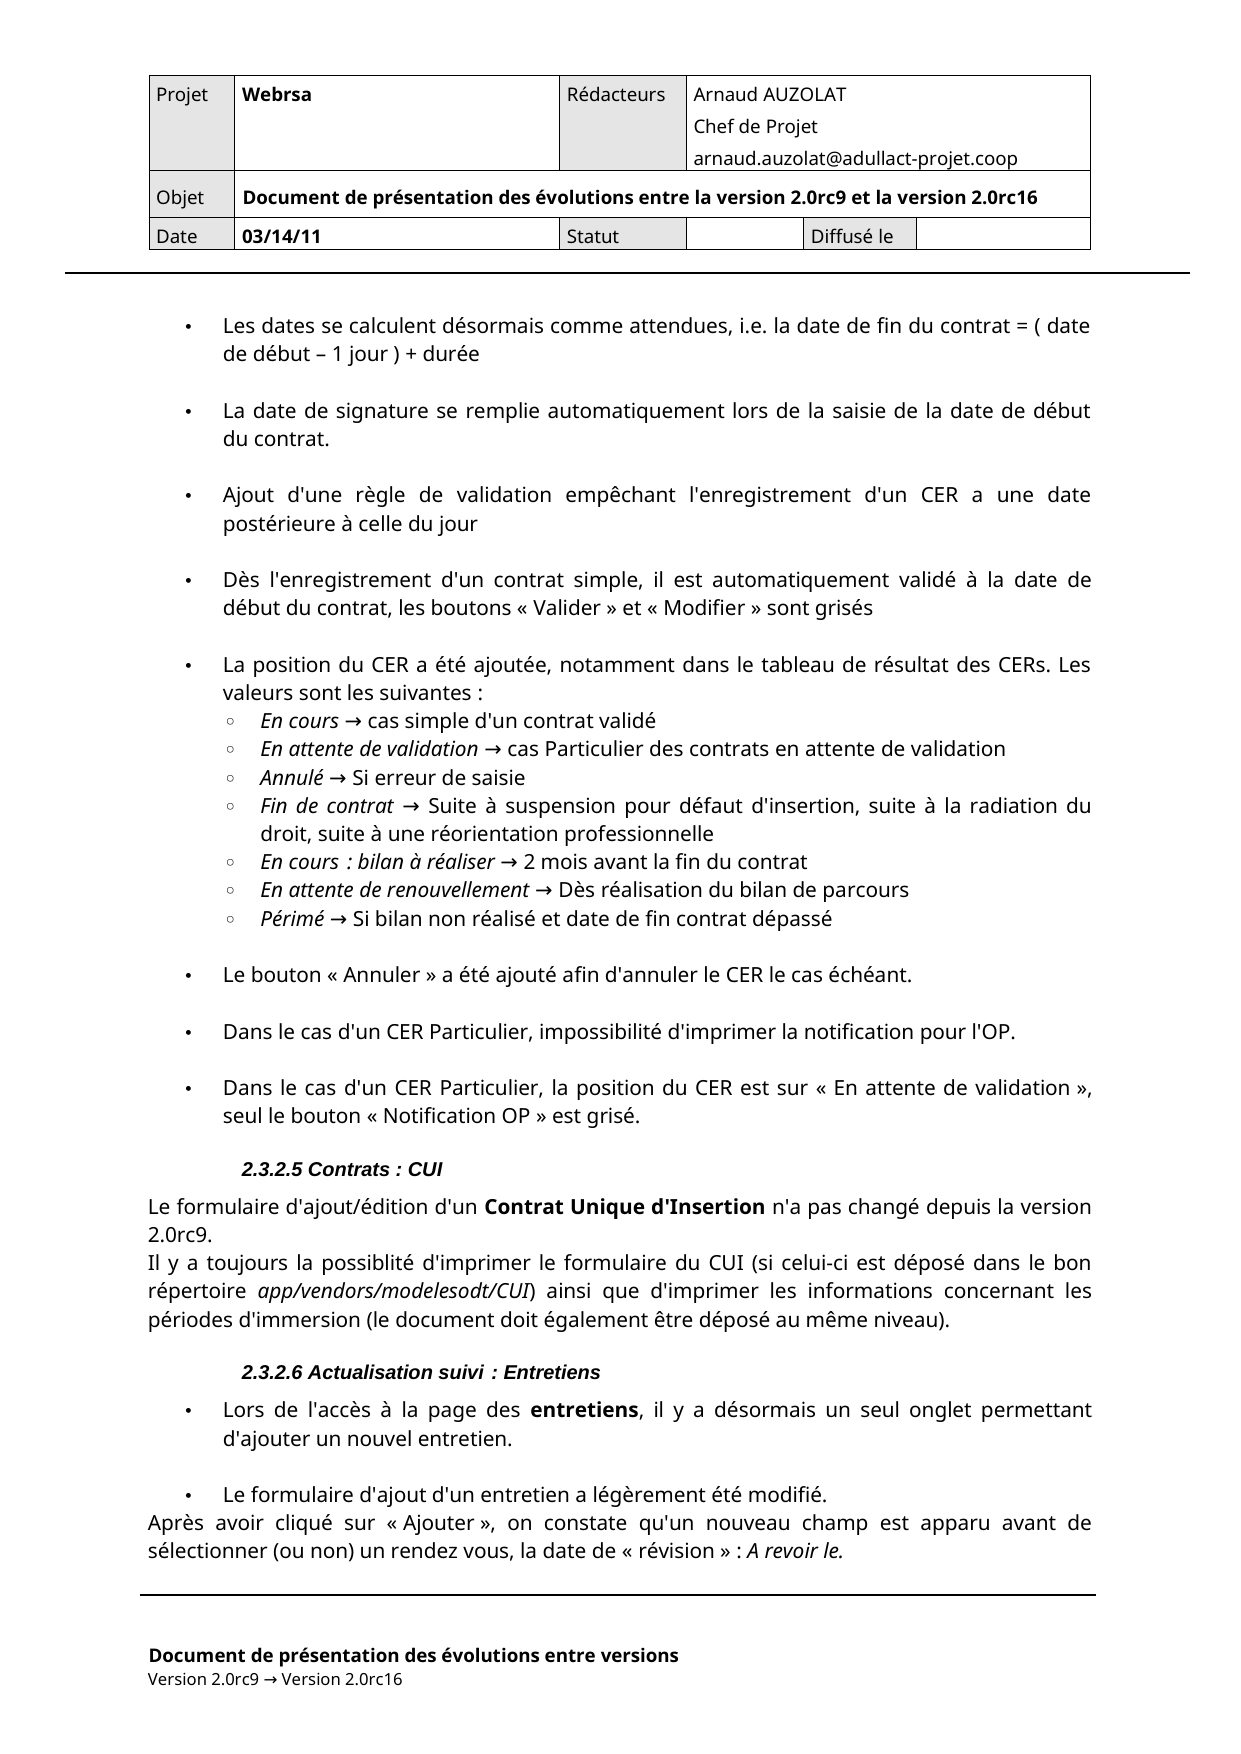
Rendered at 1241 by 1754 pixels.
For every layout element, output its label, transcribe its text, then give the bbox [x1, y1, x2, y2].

list En cours : bilan à réaliser → 2 mois avant la fin du contrat [223, 847, 1092, 876]
list Dès l'enregistrement d'un contrat simple, il est automatiquement validé à la date de début du contrat, les boutons « Valider » et « Modifier » sont grisés [185, 565, 1092, 622]
subtitle Actualisation suivi : Entretiens [236, 1361, 1092, 1384]
list La date de signature se remplie automatiquement lors de la saisie de la date de début du contrat. [185, 396, 1092, 452]
list Dans le cas d'un CER Particulier, impossibilité d'imprimer la notification pour l'OP. [185, 1017, 1092, 1045]
list Ajout d'une règle de validation empêchant l'enregistrement d'un CER a une date postérieure à celle du jour [185, 480, 1092, 537]
list La position du CER a été ajoutée, notamment dans le tableau de résultat des CERs. Les valeurs sont les suivantes : [185, 650, 1092, 706]
list En attente de validation → cas Particulier des contrats en attente de validation [223, 734, 1092, 763]
list En cours → cas simple d'un contrat validé [223, 706, 1092, 734]
text Il y a toujours la possiblité d'imprimer le formulaire du CUI (si celui-ci est déposé dans le bon répertoire app/vendors/modelesodt/CUI) ainsi que d'imprimer les informations concernant les périodes d'immersion (le document doit également être déposé au même niveau). [148, 1248, 1092, 1333]
list Fin de contrat → Suite à suspension pour défaut d'insertion, suite à la radiation du droit, suite à une réorientation professionnelle [223, 791, 1092, 847]
list Lors de l'accès à la page des entretiens, il y a désormais un seul onglet permettant d'ajouter un nouvel entretien. [185, 1395, 1092, 1452]
list Le bouton « Annuler » a été ajouté afin d'annuler le CER le cas échéant. [185, 960, 1092, 988]
text Après avoir cliqué sur « Ajouter », on constate qu'un nouveau champ est apparu avant de sélectionner (ou non) un rendez vous, la date de « révision » : A revoir le. [148, 1508, 1092, 1565]
list Annulé → Si erreur de saisie [223, 763, 1092, 791]
subtitle Contrats : CUI [236, 1158, 1092, 1180]
list Le formulaire d'ajout d'un entretien a légèrement été modifié. [185, 1480, 1092, 1508]
text Le formulaire d'ajout/édition d'un Contrat Unique d'Insertion n'a pas changé depuis la version 2.0rc9. [148, 1192, 1092, 1248]
list Dans le cas d'un CER Particulier, la position du CER est sur « En attente de validation », seul le bouton « Notification OP » est grisé. [185, 1073, 1092, 1130]
list Périmé → Si bilan non réalisé et date de fin contrat dépassé [223, 904, 1092, 932]
list En attente de renouvellement → Dès réalisation du bilan de parcours [223, 876, 1092, 904]
list Les dates se calculent désormais comme attendues, i.e. la date de fin du contrat = ( date de début – 1 jour ) + durée [185, 311, 1092, 367]
